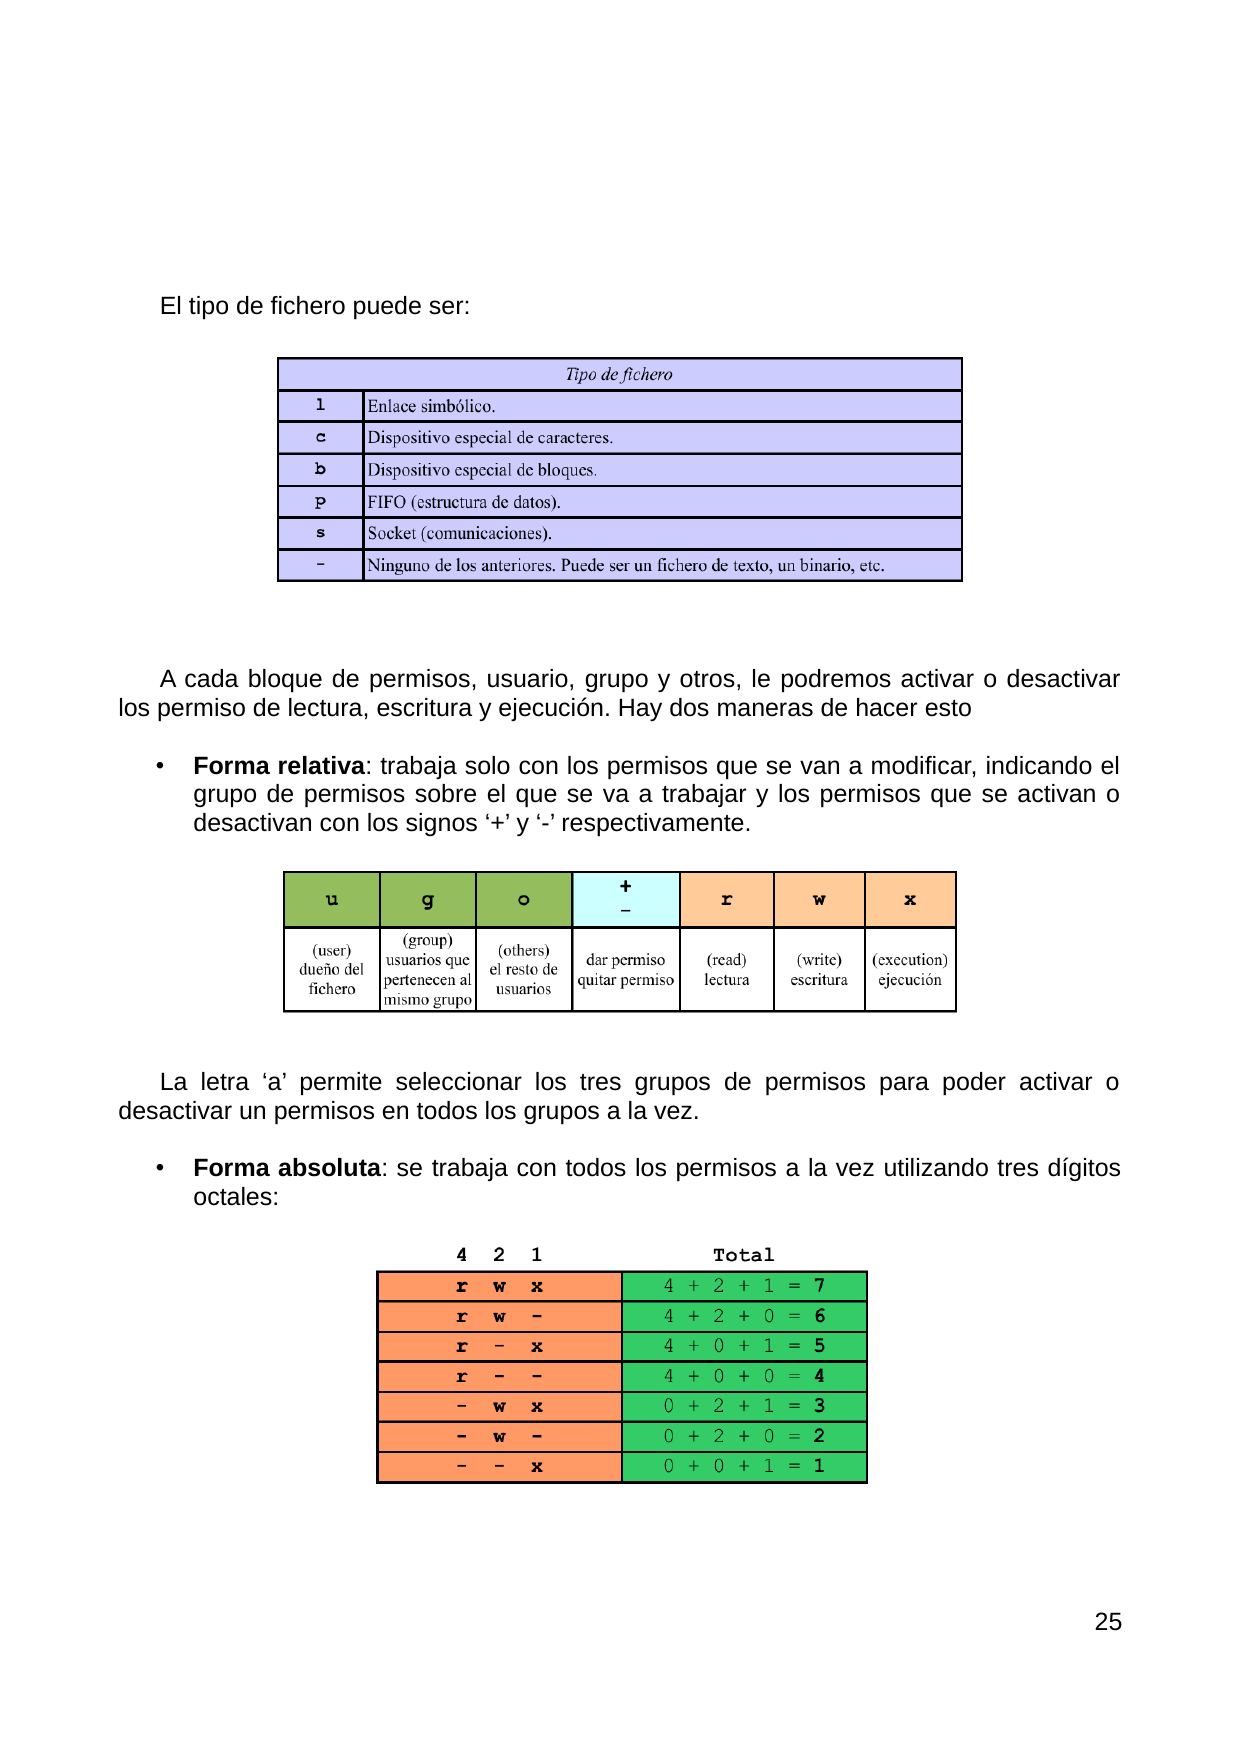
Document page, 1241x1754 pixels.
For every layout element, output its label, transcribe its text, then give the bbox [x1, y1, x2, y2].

picture [278, 865, 963, 1016]
picture [269, 348, 971, 591]
text La letra ‘a’ permite seleccionar los tres grupos de permisos para poder activar o desactivar un permisos en todos los grupos a la vez. [118, 1067, 1122, 1124]
text El tipo de fichero puede ser: [118, 291, 1122, 319]
list Forma absoluta: se trabaja con todos los permisos a la vez utilizando tres dígitos octales: [156, 1153, 1122, 1211]
text A cada bloque de permisos, usuario, grupo y otros, le podremos activar o desactivar los permiso de lectura, escritura y ejecución. Hay dos maneras de hacer esto [118, 664, 1122, 722]
list Forma relativa: trabaja solo con los permisos que se van a modificar, indicando el grupo de permisos sobre el que se va a trabajar y los permisos que se activan o desactivan con los signos ‘+’ y ‘-’ respectivamente. [156, 751, 1122, 837]
picture [360, 1239, 880, 1495]
